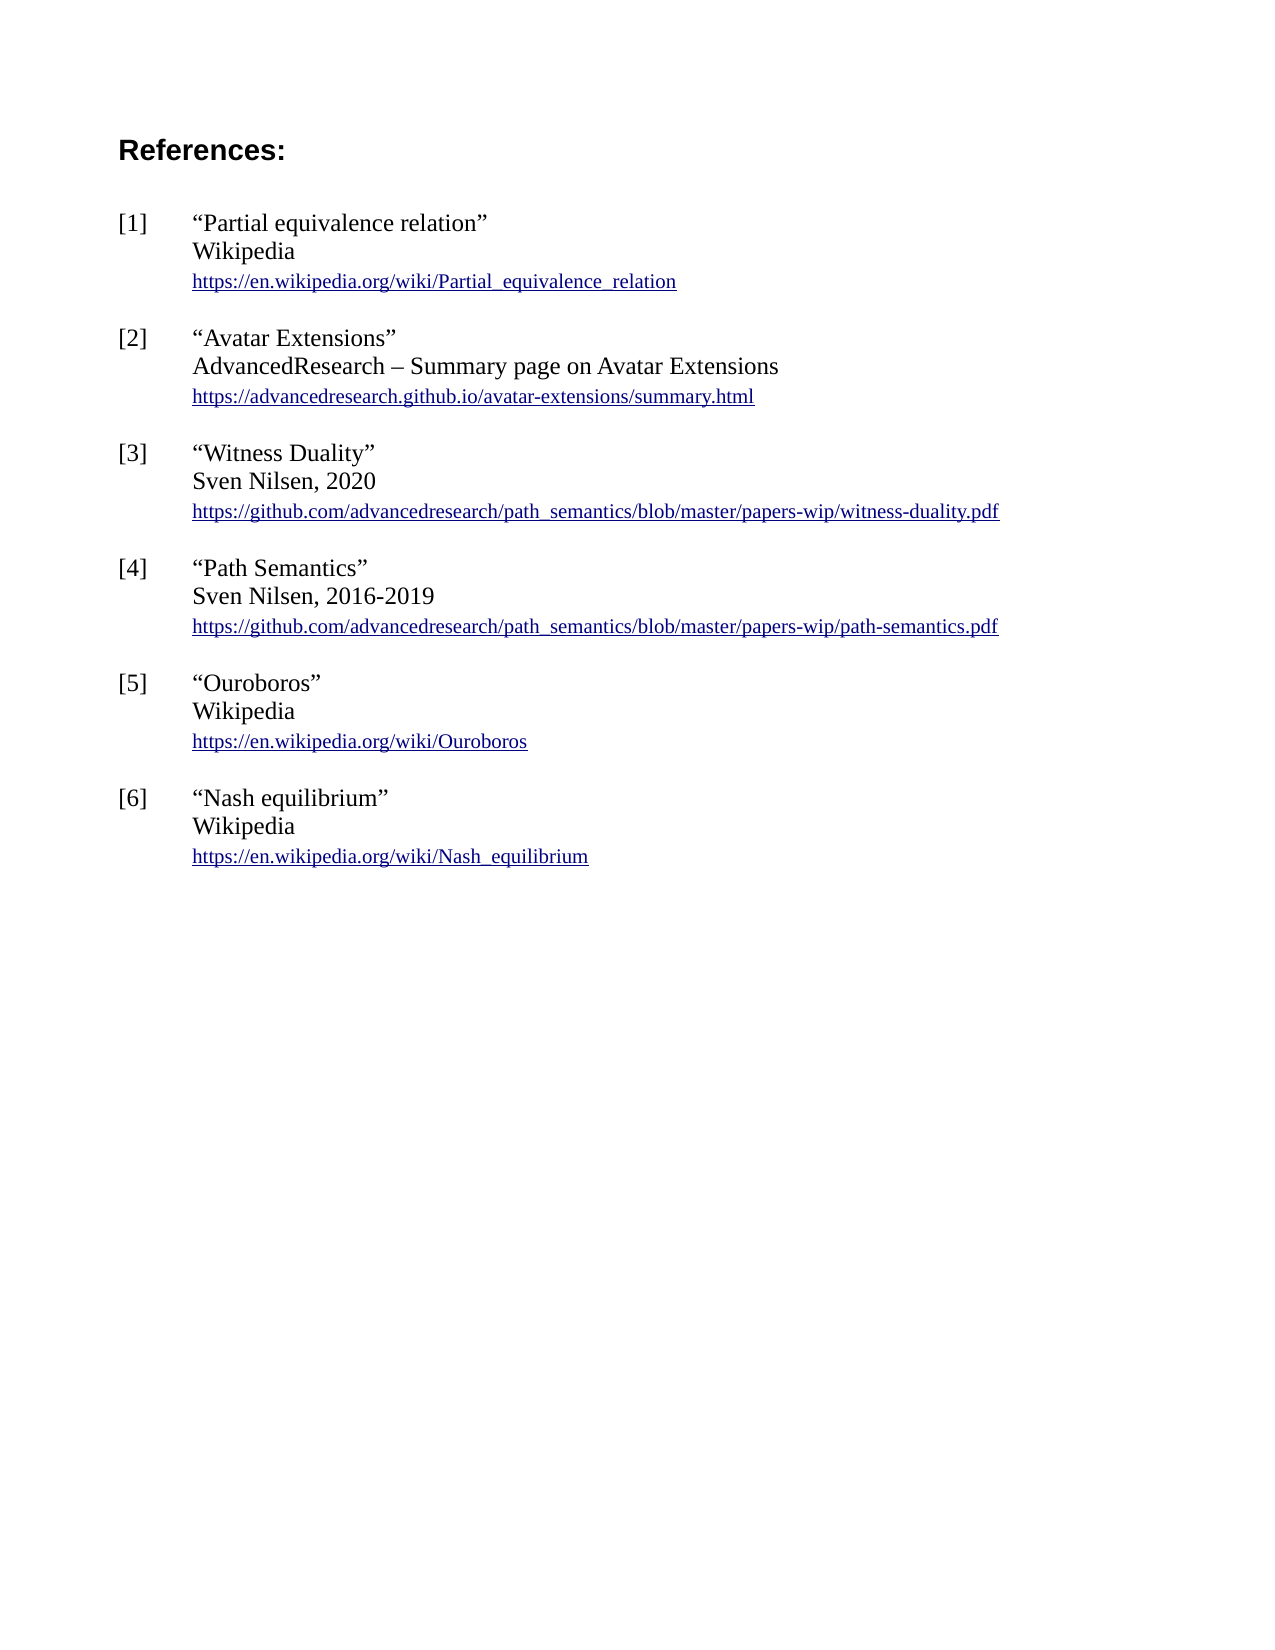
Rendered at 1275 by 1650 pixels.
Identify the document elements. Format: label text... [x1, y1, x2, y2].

text https://en.wikipedia.org/wiki/Ouroboros [118, 725, 1157, 754]
text AdvancedResearch – Summary page on Avatar Extensions [118, 351, 1157, 380]
text Wikipedia [118, 696, 1157, 725]
text [4] “Path Semantics” [118, 553, 1157, 581]
text [3] “Witness Duality” [118, 438, 1157, 466]
text https://en.wikipedia.org/wiki/Partial_equivalence_relation [118, 265, 1157, 294]
text https://en.wikipedia.org/wiki/Nash_equilibrium [118, 840, 1157, 869]
text [1] “Partial equivalence relation” [118, 208, 1157, 236]
text [2] “Avatar Extensions” [118, 323, 1157, 351]
text Sven Nilsen, 2016-2019 [118, 581, 1157, 610]
text https://github.com/advancedresearch/path_semantics/blob/master/papers-wip/path-semantics.pdf [118, 610, 1157, 639]
text https://github.com/advancedresearch/path_semantics/blob/master/papers-wip/witness-duality.pdf [118, 495, 1157, 524]
text [5] “Ouroboros” [118, 668, 1157, 696]
text Wikipedia [118, 236, 1157, 265]
text Sven Nilsen, 2020 [118, 466, 1157, 495]
subtitle References: [118, 133, 1157, 166]
text [6] “Nash equilibrium” [118, 783, 1157, 811]
text https://advancedresearch.github.io/avatar-extensions/summary.html [118, 380, 1157, 409]
text Wikipedia [118, 811, 1157, 840]
